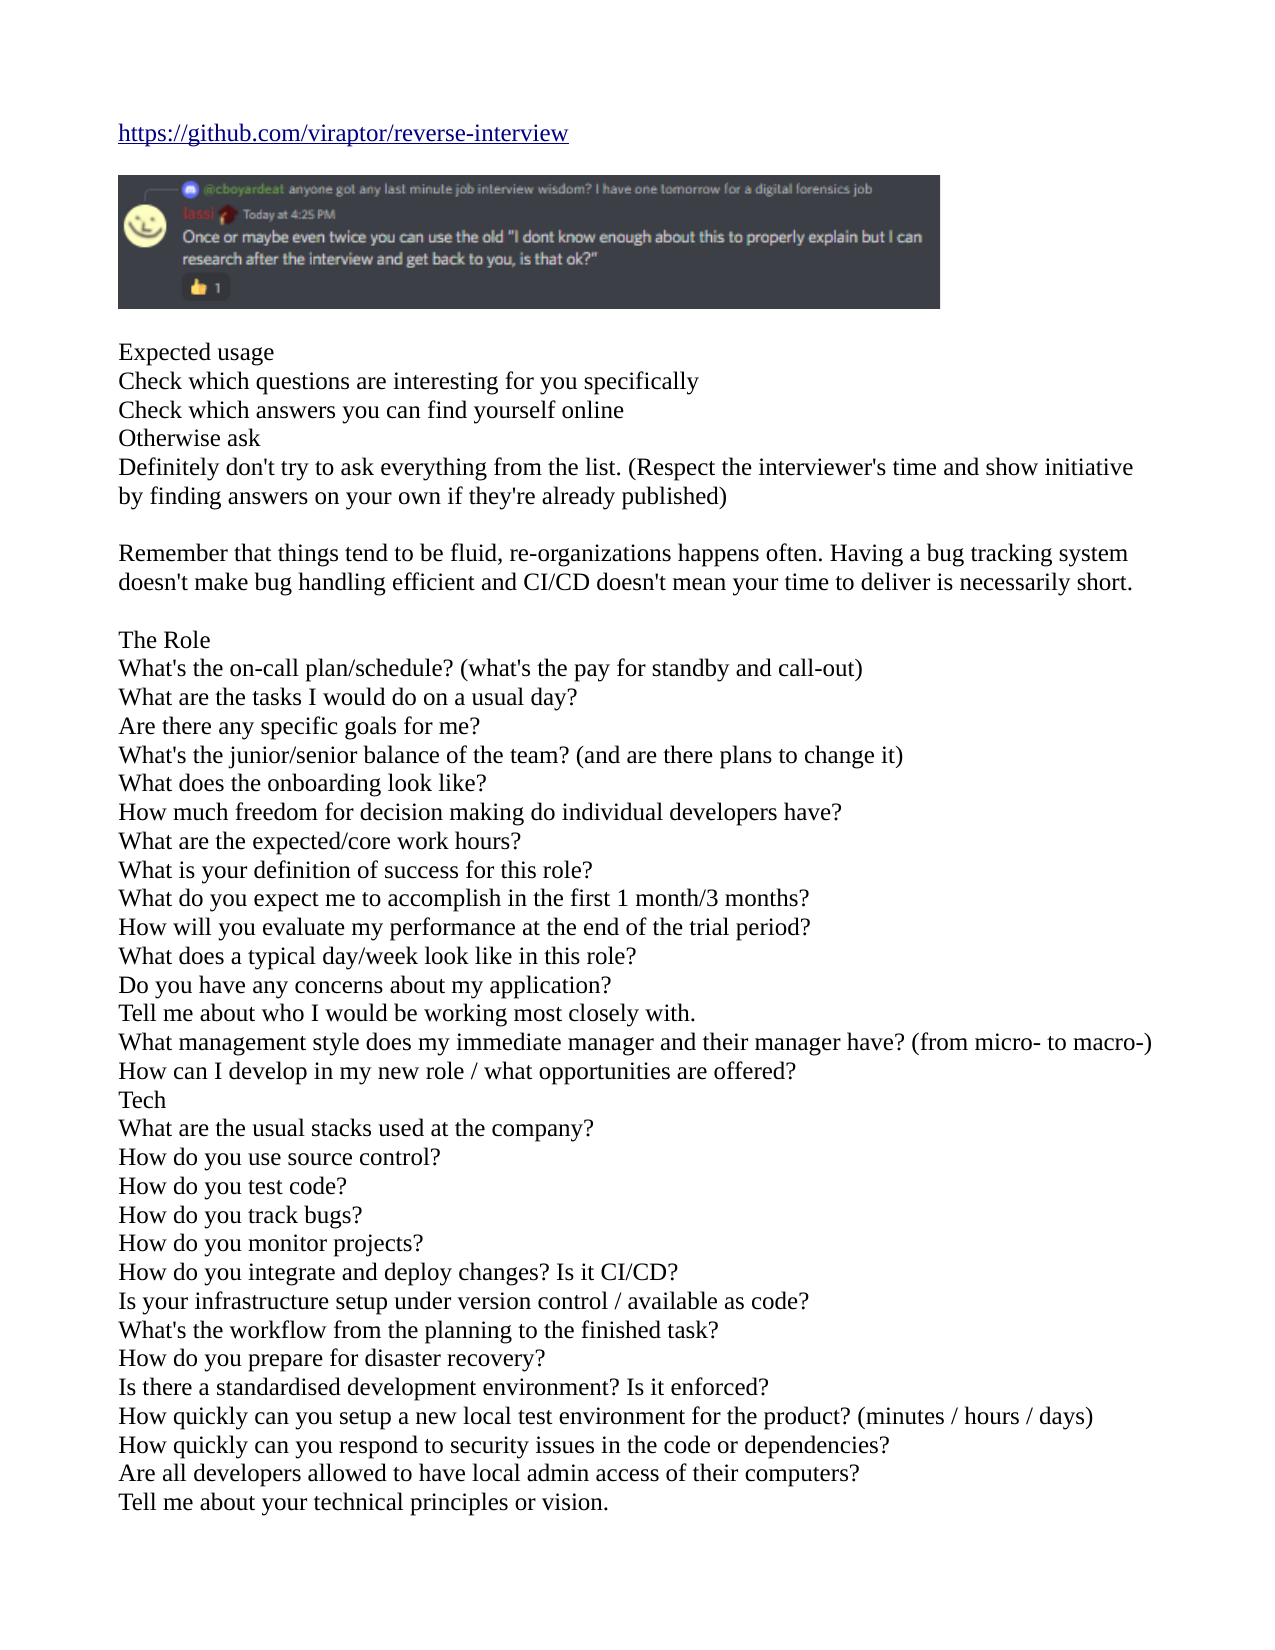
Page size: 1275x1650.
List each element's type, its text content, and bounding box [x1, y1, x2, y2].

text Tech [118, 1085, 1157, 1113]
text Check which answers you can find yourself online [118, 395, 1157, 423]
text Is your infrastructure setup under version control / available as code? [118, 1286, 1157, 1315]
text Definitely don't try to ask everything from the list. (Respect the interviewer's time and show initiative by finding answers on your own if they're already published) [118, 452, 1157, 510]
text How do you test code? [118, 1171, 1157, 1200]
text https://github.com/viraptor/reverse-interview [118, 118, 1157, 147]
text How will you evaluate my performance at the end of the trial period? [118, 912, 1157, 941]
text What are the usual stacks used at the company? [118, 1113, 1157, 1142]
text Otherwise ask [118, 423, 1157, 452]
text How quickly can you setup a new local test environment for the product? (minutes / hours / days) [118, 1401, 1157, 1430]
text Check which questions are interesting for you specifically [118, 366, 1157, 395]
text Do you have any concerns about my application? [118, 970, 1157, 998]
text How do you integrate and deploy changes? Is it CI/CD? [118, 1257, 1157, 1286]
text Are there any specific goals for me? [118, 711, 1157, 740]
text Remember that things tend to be fluid, re-organizations happens often. Having a bug tracking system doesn't make bug handling efficient and CI/CD doesn't mean your time to deliver is necessarily short. [118, 538, 1157, 596]
text The Role [118, 625, 1157, 653]
text How do you use source control? [118, 1142, 1157, 1171]
text What management style does my immediate manager and their manager have? (from micro- to macro-) [118, 1027, 1157, 1056]
picture [118, 175, 940, 309]
text How quickly can you respond to security issues in the code or dependencies? [118, 1430, 1157, 1458]
text What does the onboarding look like? [118, 768, 1157, 797]
text How do you track bugs? [118, 1200, 1157, 1228]
text What does a typical day/week look like in this role? [118, 941, 1157, 970]
text How do you prepare for disaster recovery? [118, 1343, 1157, 1372]
text Are all developers allowed to have local admin access of their computers? [118, 1458, 1157, 1487]
text What are the tasks I would do on a usual day? [118, 682, 1157, 711]
text Tell me about who I would be working most closely with. [118, 998, 1157, 1027]
text What's the on-call plan/schedule? (what's the pay for standby and call-out) [118, 653, 1157, 682]
text What do you expect me to accomplish in the first 1 month/3 months? [118, 883, 1157, 912]
text Expected usage [118, 337, 1157, 366]
text How do you monitor projects? [118, 1228, 1157, 1257]
text What's the workflow from the planning to the finished task? [118, 1315, 1157, 1343]
text Tell me about your technical principles or vision. [118, 1487, 1157, 1516]
text What's the junior/senior balance of the team? (and are there plans to change it) [118, 740, 1157, 768]
text What is your definition of success for this role? [118, 855, 1157, 883]
text What are the expected/core work hours? [118, 826, 1157, 855]
text Is there a standardised development environment? Is it enforced? [118, 1372, 1157, 1401]
text How much freedom for decision making do individual developers have? [118, 797, 1157, 826]
text How can I develop in my new role / what opportunities are offered? [118, 1056, 1157, 1085]
